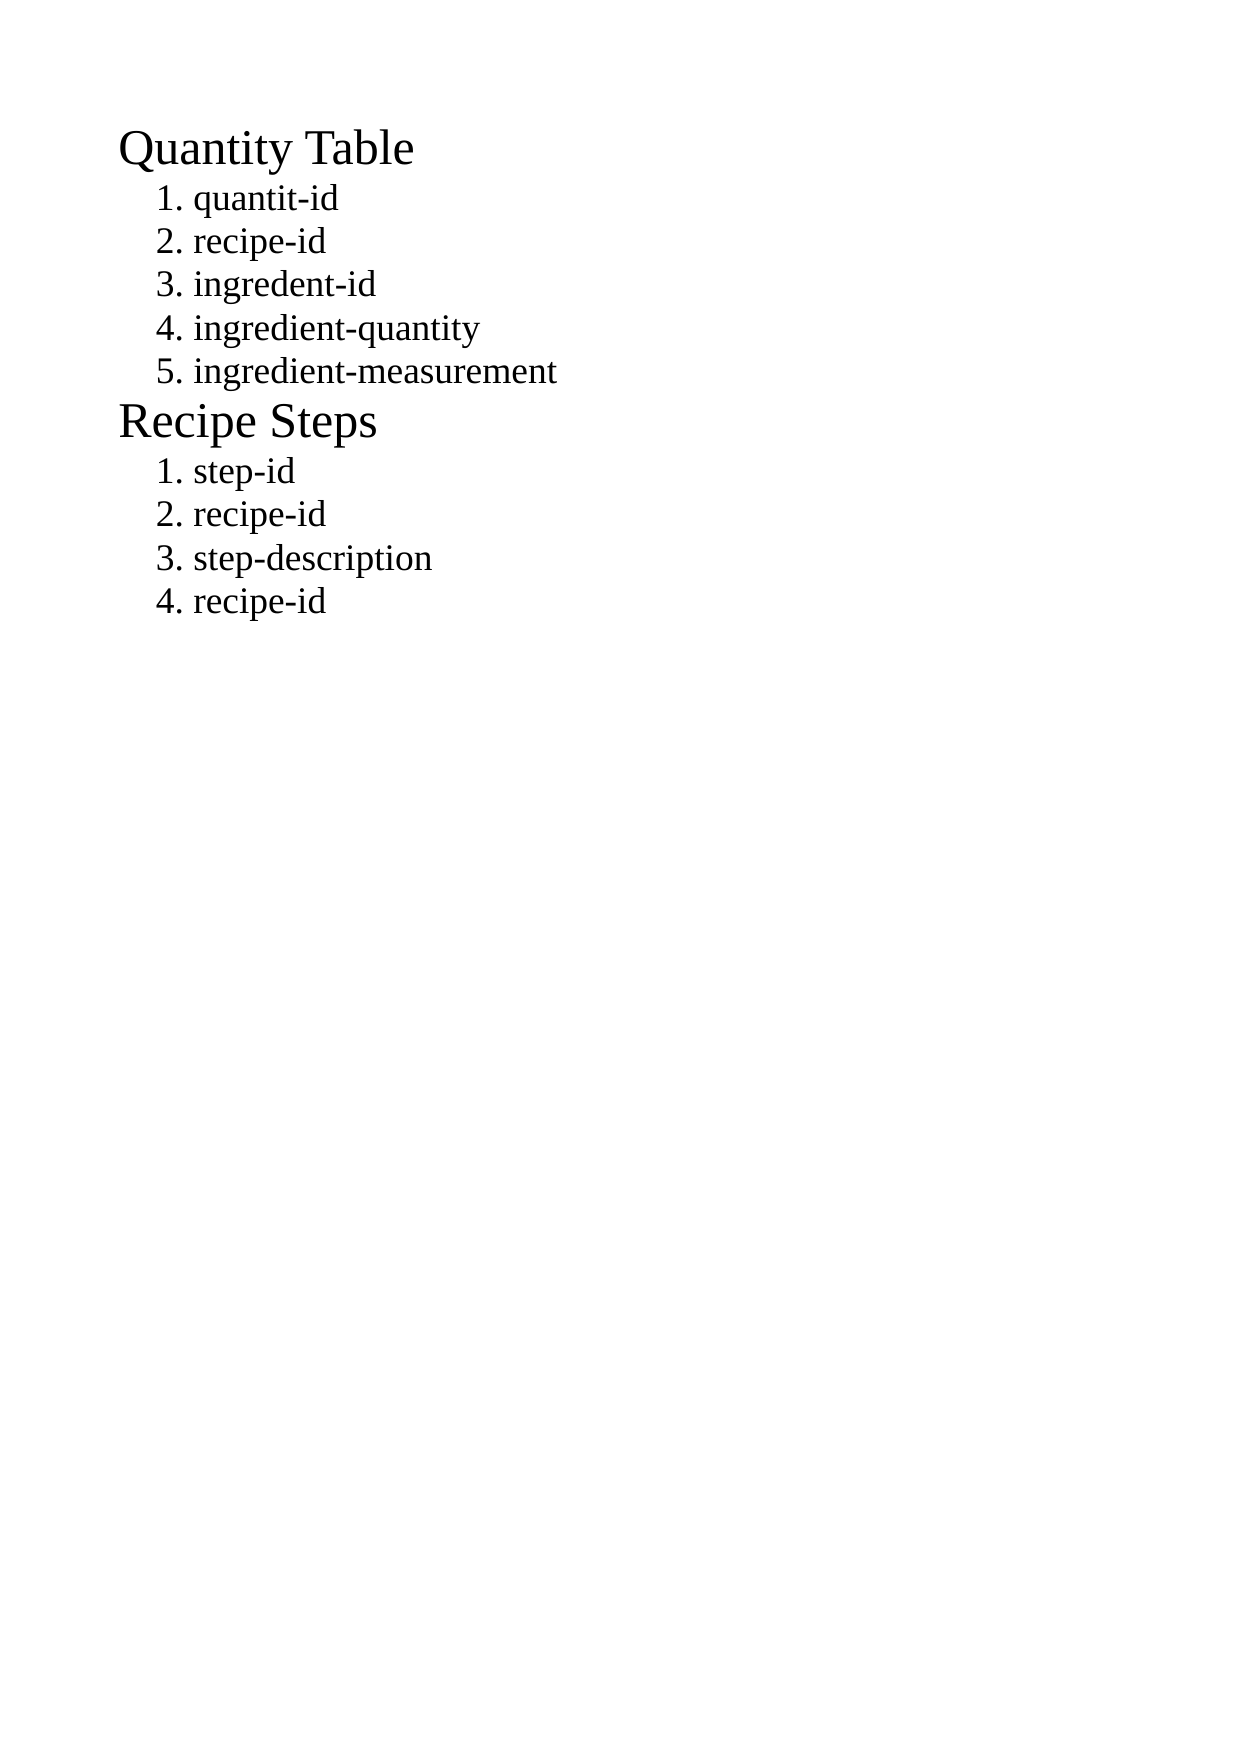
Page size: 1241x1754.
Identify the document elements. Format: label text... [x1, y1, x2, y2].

list ingredient-quantity [156, 305, 1122, 348]
text Quantity Table [118, 118, 1122, 176]
text Recipe Steps [118, 391, 1122, 449]
list quantit-id [156, 176, 1122, 219]
list ingredent-id [156, 262, 1122, 305]
list recipe-id [156, 492, 1122, 535]
list step-id [156, 449, 1122, 492]
list recipe-id [156, 219, 1122, 262]
list step-description [156, 535, 1122, 578]
list ingredient-measurement [156, 348, 1122, 391]
list recipe-id [156, 578, 1122, 621]
